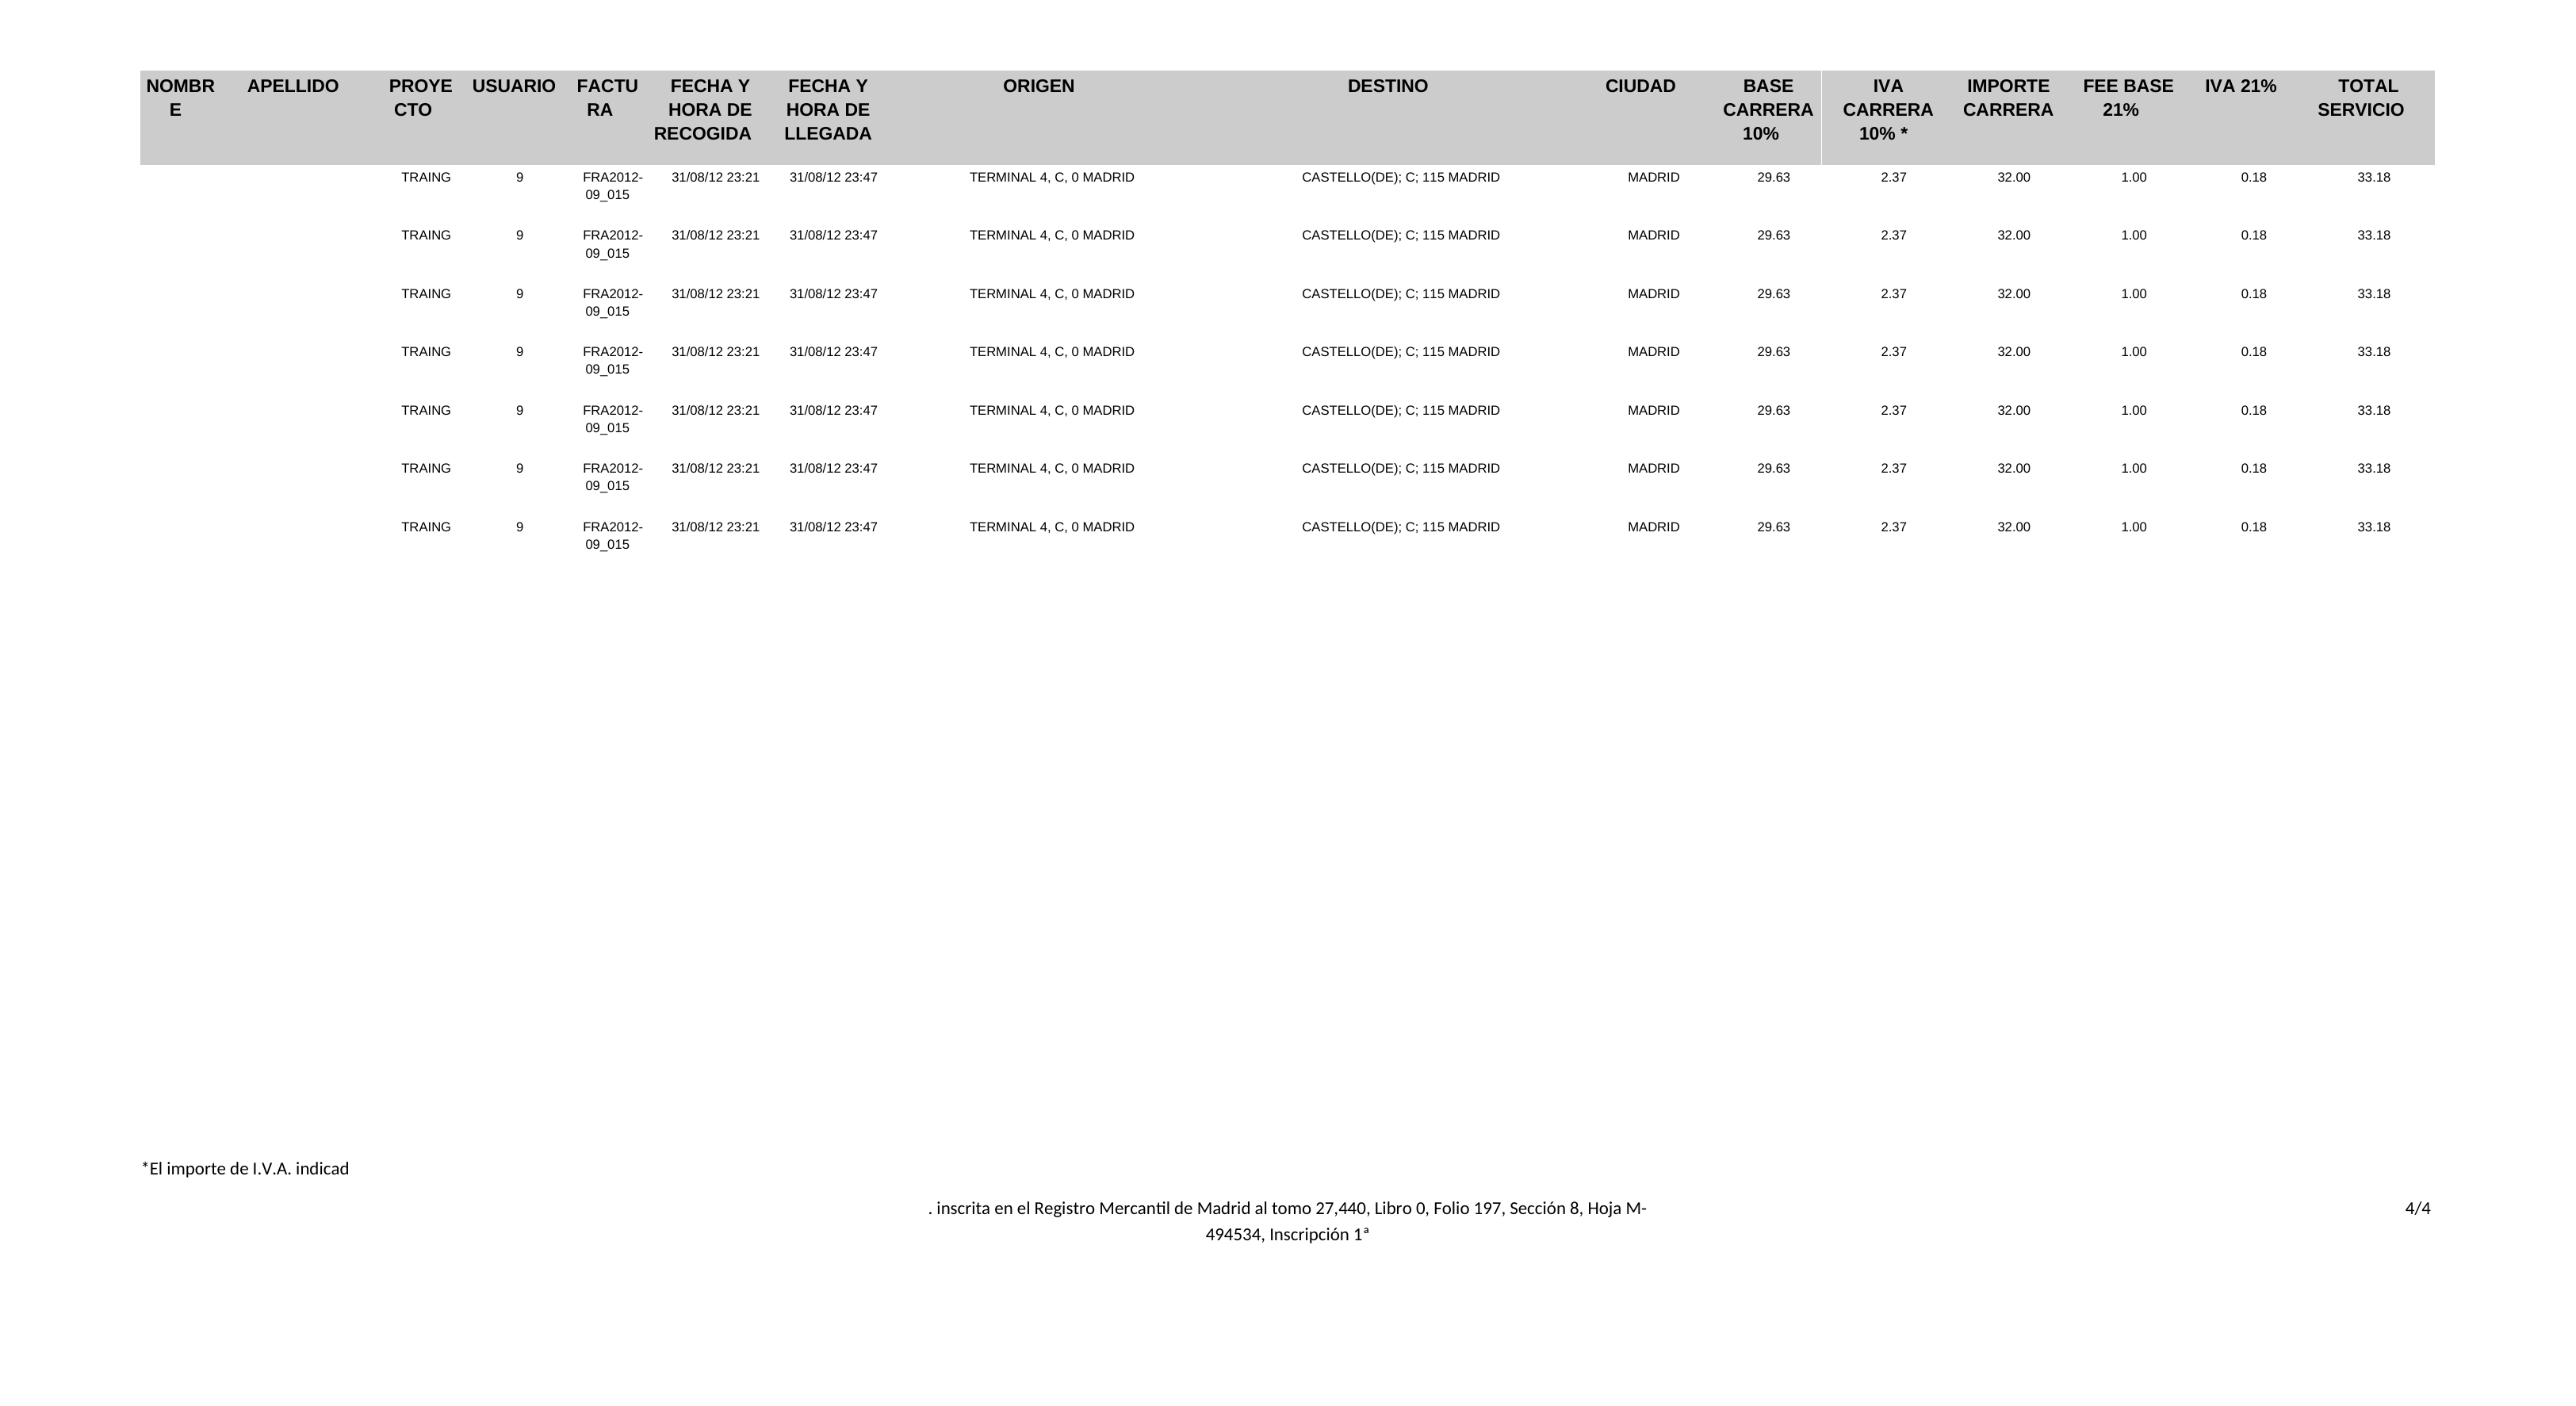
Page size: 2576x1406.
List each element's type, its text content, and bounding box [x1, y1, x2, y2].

table_cell 31/08/12 23:21 [648, 282, 773, 339]
table_cell 31/08/12 23:21 [648, 398, 773, 456]
table_cell MADRID [1582, 398, 1715, 456]
table_cell 9 [461, 456, 568, 515]
table_cell CASTELLO(DE); C; 115 MADRID [1210, 515, 1582, 573]
table_cell MADRID [1582, 456, 1715, 515]
table_header FACTURA [568, 71, 648, 165]
table_cell [1582, 573, 1715, 621]
table_cell MADRID [1582, 224, 1715, 282]
table_cell 9 [461, 515, 568, 573]
table_cell [773, 573, 883, 621]
table_header BASE CARRERA 10% [1715, 71, 1821, 165]
table_cell TRAING [381, 340, 461, 398]
table_header TOTAL SERVICIO [2302, 71, 2435, 165]
table_cell 29.63 [1715, 456, 1821, 515]
table_cell 0.18 [2195, 515, 2302, 573]
table_cell [1822, 573, 1955, 621]
table_cell TERMINAL 4, C, 0 MADRID [883, 282, 1210, 339]
table_cell [140, 456, 220, 515]
table_cell [2061, 573, 2195, 621]
table_cell [140, 165, 220, 224]
table_cell [140, 515, 220, 573]
table_cell 33.18 [2302, 165, 2435, 224]
table_cell CASTELLO(DE); C; 115 MADRID [1210, 165, 1582, 224]
table_cell 0.18 [2195, 398, 2302, 456]
table_cell 9 [461, 224, 568, 282]
table_cell TERMINAL 4, C, 0 MADRID [883, 515, 1210, 573]
table_cell FRA2012-09_015 [568, 282, 648, 339]
table_cell [220, 165, 381, 224]
table_cell 2.37 [1822, 515, 1955, 573]
table_cell 33.18 [2302, 224, 2435, 282]
table_cell 32.00 [1955, 515, 2061, 573]
table_cell 31/08/12 23:21 [648, 456, 773, 515]
table_cell 33.18 [2302, 282, 2435, 339]
table_cell 2.37 [1822, 398, 1955, 456]
table_cell MADRID [1582, 340, 1715, 398]
table_cell [140, 340, 220, 398]
table_cell 33.18 [2302, 515, 2435, 573]
table_cell [220, 398, 381, 456]
table_cell 31/08/12 23:47 [773, 456, 883, 515]
table_cell [140, 282, 220, 339]
table_cell 0.18 [2195, 340, 2302, 398]
table_cell [140, 573, 220, 621]
table_cell 9 [461, 282, 568, 339]
table_cell TRAING [381, 282, 461, 339]
table_cell 2.37 [1822, 282, 1955, 339]
table_cell FRA2012-09_015 [568, 165, 648, 224]
table_cell [461, 573, 568, 621]
table_cell 0.18 [2195, 165, 2302, 224]
table_cell [220, 573, 381, 621]
table_header FECHA Y HORA DE LLEGADA [773, 71, 883, 165]
table_cell CASTELLO(DE); C; 115 MADRID [1210, 340, 1582, 398]
table_cell [2195, 573, 2302, 621]
table_cell 29.63 [1715, 340, 1821, 398]
table_cell TERMINAL 4, C, 0 MADRID [883, 456, 1210, 515]
table_cell [1955, 573, 2061, 621]
table_cell 9 [461, 340, 568, 398]
table_cell 29.63 [1715, 282, 1821, 339]
table_header PROYECTO [381, 71, 461, 165]
table_cell [220, 340, 381, 398]
table_cell FRA2012-09_015 [568, 340, 648, 398]
table_cell 9 [461, 398, 568, 456]
table_cell 1.00 [2061, 165, 2195, 224]
table_header IMPORTE CARRERA [1955, 71, 2061, 165]
table_header FEE BASE 21% [2061, 71, 2195, 165]
table_cell CASTELLO(DE); C; 115 MADRID [1210, 282, 1582, 339]
table_cell 33.18 [2302, 340, 2435, 398]
table_cell CASTELLO(DE); C; 115 MADRID [1210, 456, 1582, 515]
table_cell FRA2012-09_015 [568, 398, 648, 456]
table_cell 31/08/12 23:47 [773, 282, 883, 339]
table_header USUARIO [461, 71, 568, 165]
table_cell [220, 224, 381, 282]
table_cell 32.00 [1955, 224, 2061, 282]
table_header CIUDAD [1582, 71, 1715, 165]
table_cell [2302, 573, 2435, 621]
table_cell 1.00 [2061, 515, 2195, 573]
table_cell [220, 282, 381, 339]
table_header ORIGEN [883, 71, 1210, 165]
table_cell 0.18 [2195, 282, 2302, 339]
table_cell [220, 515, 381, 573]
table_cell TERMINAL 4, C, 0 MADRID [883, 340, 1210, 398]
table_cell 32.00 [1955, 340, 2061, 398]
table_cell 1.00 [2061, 456, 2195, 515]
table_cell 31/08/12 23:47 [773, 340, 883, 398]
table_cell MADRID [1582, 515, 1715, 573]
table_cell CASTELLO(DE); C; 115 MADRID [1210, 398, 1582, 456]
table_cell MADRID [1582, 282, 1715, 339]
table_header NOMBRE [140, 71, 220, 165]
table_cell 29.63 [1715, 165, 1821, 224]
table_cell FRA2012-09_015 [568, 224, 648, 282]
table_cell FRA2012-09_015 [568, 456, 648, 515]
table_cell [883, 573, 1210, 621]
table_cell 1.00 [2061, 282, 2195, 339]
table_cell 32.00 [1955, 398, 2061, 456]
table_cell 1.00 [2061, 398, 2195, 456]
table_cell TRAING [381, 456, 461, 515]
table_cell [140, 398, 220, 456]
table_cell 0.18 [2195, 456, 2302, 515]
table_cell [568, 573, 648, 621]
table_cell 31/08/12 23:21 [648, 165, 773, 224]
table_cell TRAING [381, 224, 461, 282]
table_cell TERMINAL 4, C, 0 MADRID [883, 224, 1210, 282]
table_cell 2.37 [1822, 340, 1955, 398]
table_cell 31/08/12 23:21 [648, 224, 773, 282]
table_cell 2.37 [1822, 224, 1955, 282]
table_cell 2.37 [1822, 165, 1955, 224]
table_header APELLIDO [220, 71, 381, 165]
table_cell 0.18 [2195, 224, 2302, 282]
table_cell [1210, 573, 1582, 621]
table_cell [1715, 573, 1821, 621]
table_cell 9 [461, 165, 568, 224]
table_cell CASTELLO(DE); C; 115 MADRID [1210, 224, 1582, 282]
table_cell 31/08/12 23:21 [648, 515, 773, 573]
table_cell [381, 573, 461, 621]
table_cell 1.00 [2061, 224, 2195, 282]
table_cell TRAING [381, 515, 461, 573]
table_cell 31/08/12 23:21 [648, 340, 773, 398]
table_cell 29.63 [1715, 515, 1821, 573]
table_cell 32.00 [1955, 165, 2061, 224]
table_cell 31/08/12 23:47 [773, 398, 883, 456]
table_cell [220, 456, 381, 515]
table_cell 33.18 [2302, 398, 2435, 456]
table_cell 2.37 [1822, 456, 1955, 515]
table_cell TERMINAL 4, C, 0 MADRID [883, 165, 1210, 224]
table_cell 1.00 [2061, 340, 2195, 398]
table_cell MADRID [1582, 165, 1715, 224]
table_cell 33.18 [2302, 456, 2435, 515]
table_cell 31/08/12 23:47 [773, 224, 883, 282]
table_header DESTINO [1210, 71, 1582, 165]
table_cell 32.00 [1955, 456, 2061, 515]
table_cell 29.63 [1715, 224, 1821, 282]
table_header FECHA Y HORA DE RECOGIDA [648, 71, 773, 165]
table_header IVA 21% [2195, 71, 2302, 165]
table_cell 29.63 [1715, 398, 1821, 456]
table_cell [648, 573, 773, 621]
table_cell TRAING [381, 398, 461, 456]
table_cell 31/08/12 23:47 [773, 515, 883, 573]
table_cell 31/08/12 23:47 [773, 165, 883, 224]
table_header IVA CARRERA 10% * [1822, 71, 1955, 165]
table_cell TERMINAL 4, C, 0 MADRID [883, 398, 1210, 456]
table_cell TRAING [381, 165, 461, 224]
table_cell [140, 224, 220, 282]
table_cell 32.00 [1955, 282, 2061, 339]
table_cell FRA2012-09_015 [568, 515, 648, 573]
